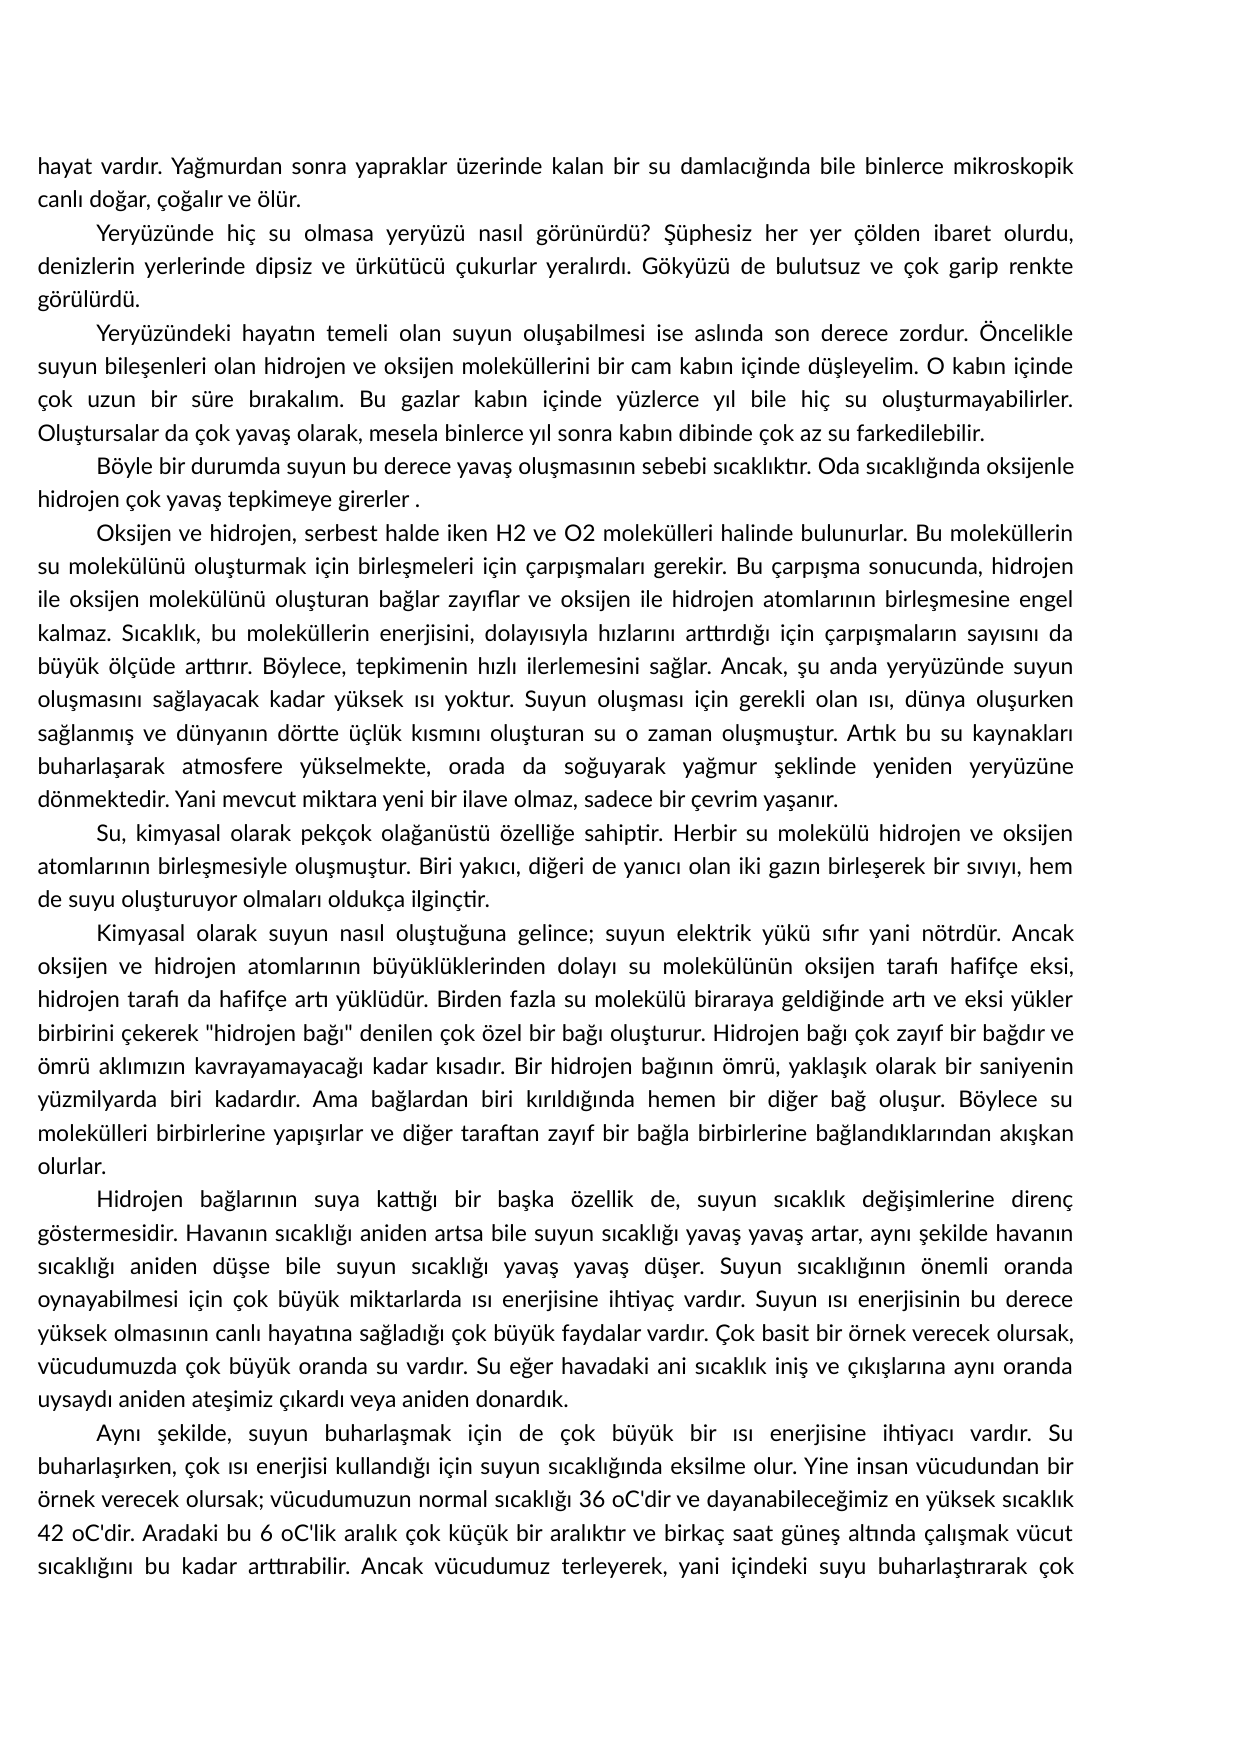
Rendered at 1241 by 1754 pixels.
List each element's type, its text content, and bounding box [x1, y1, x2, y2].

text Su, kimyasal olarak pekçok olağanüstü özelliğe sahiptir. Herbir su molekülü hidrojen ve oksijen atomlarının birleşmesiyle oluşmuştur. Biri yakıcı, diğeri de yanıcı olan iki gazın birleşerek bir sıvıyı, hem de suyu oluşturuyor olmaları oldukça ilginçtir. [37, 814, 1075, 914]
text Böyle bir durumda suyun bu derece yavaş oluşmasının sebebi sıcaklıktır. Oda sıcaklığında oksijenle hidrojen çok yavaş tepkimeye girerler . [37, 448, 1075, 514]
text Yeryüzünde hiç su olmasa yeryüzü nasıl görünürdü? Şüphesiz her yer çölden ibaret olurdu, denizlerin yerlerinde dipsiz ve ürkütücü çukurlar yeralırdı. Gökyüzü de bulutsuz ve çok garip renkte görülürdü. [37, 214, 1075, 314]
text Oksijen ve hidrojen, serbest halde iken H2 ve O2 molekülleri halinde bulunurlar. Bu moleküllerin su molekülünü oluşturmak için birleşmeleri için çarpışmaları gerekir. Bu çarpışma sonucunda, hidrojen ile oksijen molekülünü oluşturan bağlar zayıflar ve oksijen ile hidrojen atomlarının birleşmesine engel kalmaz. Sıcaklık, bu moleküllerin enerjisini, dolayısıyla hızlarını arttırdığı için çarpışmaların sayısını da büyük ölçüde arttırır. Böylece, tepkimenin hızlı ilerlemesini sağlar. Ancak, şu anda yeryüzünde suyun oluşmasını sağlayacak kadar yüksek ısı yoktur. Suyun oluşması için gerekli olan ısı, dünya oluşurken sağlanmış ve dünyanın dörtte üçlük kısmını oluşturan su o zaman oluşmuştur. Artık bu su kaynakları buharlaşarak atmosfere yükselmekte, orada da soğuyarak yağmur şeklinde yeniden yeryüzüne dönmektedir. Yani mevcut miktara yeni bir ilave olmaz, sadece bir çevrim yaşanır. [37, 514, 1075, 814]
text hayat vardır. Yağmurdan sonra yapraklar üzerinde kalan bir su damlacığında bile binlerce mikroskopik canlı doğar, çoğalır ve ölür. [37, 148, 1075, 214]
text Kimyasal olarak suyun nasıl oluştuğuna gelince; suyun elektrik yükü sıfır yani nötrdür. Ancak oksijen ve hidrojen atomlarının büyüklüklerinden dolayı su molekülünün oksijen tarafı hafifçe eksi, hidrojen tarafı da hafifçe artı yüklüdür. Birden fazla su molekülü biraraya geldiğinde artı ve eksi yükler birbirini çekerek "hidrojen bağı" denilen çok özel bir bağı oluşturur. Hidrojen bağı çok zayıf bir bağdır ve ömrü aklımızın kavrayamayacağı kadar kısadır. Bir hidrojen bağının ömrü, yaklaşık olarak bir saniyenin yüzmilyarda biri kadardır. Ama bağlardan biri kırıldığında hemen bir diğer bağ oluşur. Böylece su molekülleri birbirlerine yapışırlar ve diğer taraftan zayıf bir bağla birbirlerine bağlandıklarından akışkan olurlar. [37, 914, 1075, 1181]
text Yeryüzündeki hayatın temeli olan suyun oluşabilmesi ise aslında son derece zordur. Öncelikle suyun bileşenleri olan hidrojen ve oksijen moleküllerini bir cam kabın içinde düşleyelim. O kabın içinde çok uzun bir süre bırakalım. Bu gazlar kabın içinde yüzlerce yıl bile hiç su oluşturmayabilirler. Oluştursalar da çok yavaş olarak, mesela binlerce yıl sonra kabın dibinde çok az su farkedilebilir. [37, 314, 1075, 448]
text Hidrojen bağlarının suya kattığı bir başka özellik de, suyun sıcaklık değişimlerine direnç göstermesidir. Havanın sıcaklığı aniden artsa bile suyun sıcaklığı yavaş yavaş artar, aynı şekilde havanın sıcaklığı aniden düşse bile suyun sıcaklığı yavaş yavaş düşer. Suyun sıcaklığının önemli oranda oynayabilmesi için çok büyük miktarlarda ısı enerjisine ihtiyaç vardır. Suyun ısı enerjisinin bu derece yüksek olmasının canlı hayatına sağladığı çok büyük faydalar vardır. Çok basit bir örnek verecek olursak, vücudumuzda çok büyük oranda su vardır. Su eğer havadaki ani sıcaklık iniş ve çıkışlarına aynı oranda uysaydı aniden ateşimiz çıkardı veya aniden donardık. [37, 1181, 1075, 1414]
text Aynı şekilde, suyun buharlaşmak için de çok büyük bir ısı enerjisine ihtiyacı vardır. Su buharlaşırken, çok ısı enerjisi kullandığı için suyun sıcaklığında eksilme olur. Yine insan vücudundan bir örnek verecek olursak; vücudumuzun normal sıcaklığı 36 oC'dir ve dayanabileceğimiz en yüksek sıcaklık 42 oC'dir. Aradaki bu 6 oC'lik aralık çok küçük bir aralıktır ve birkaç saat güneş altında çalışmak vücut sıcaklığını bu kadar arttırabilir. Ancak vücudumuz terleyerek, yani içindeki suyu buharlaştırarak çok [37, 1414, 1075, 1581]
